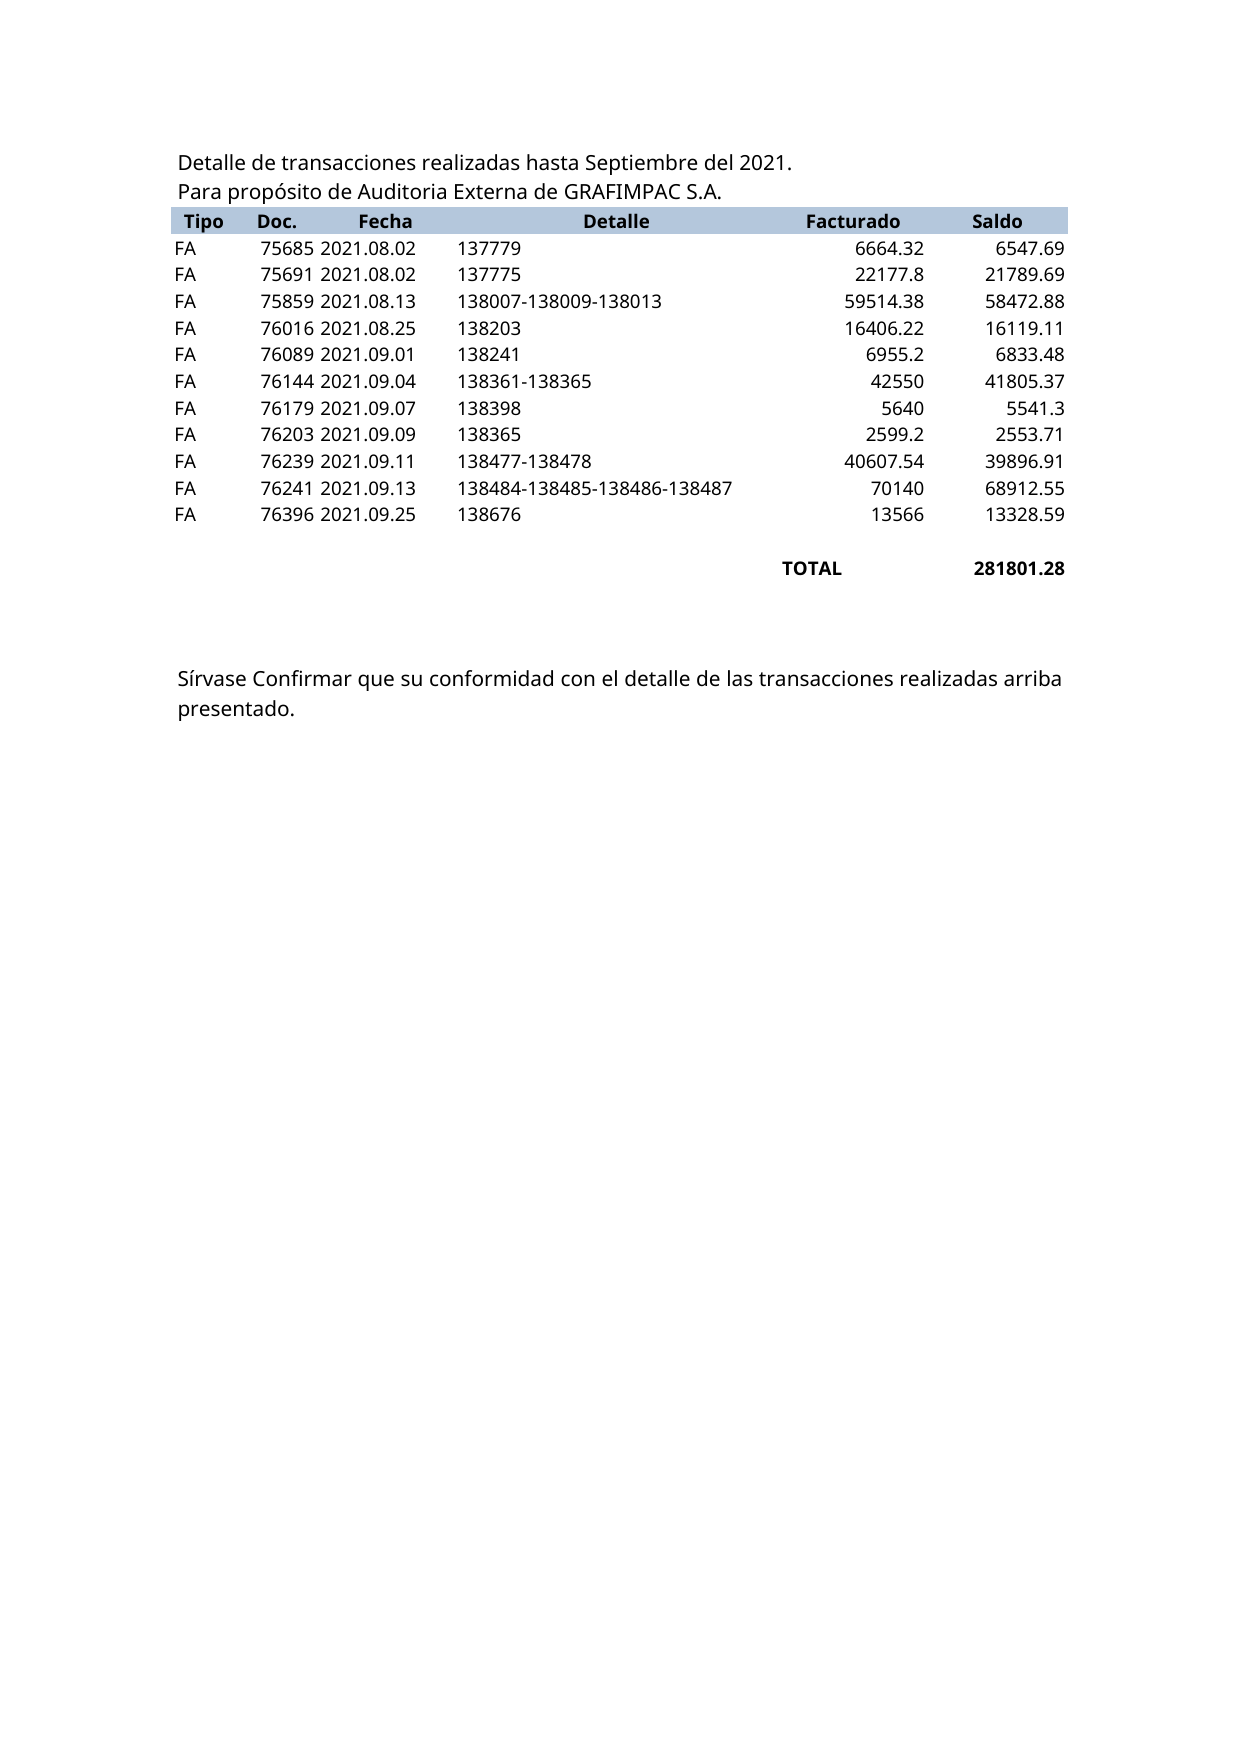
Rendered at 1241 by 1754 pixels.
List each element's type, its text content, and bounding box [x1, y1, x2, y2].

table_cell 40607.54 [779, 447, 927, 474]
table_cell 5541.3 [927, 394, 1068, 421]
table_cell 138477-138478 [454, 447, 779, 474]
table_cell [237, 581, 317, 607]
table_cell FA [171, 367, 237, 394]
table_cell 2021.09.09 [317, 421, 454, 447]
table_cell 6547.69 [927, 234, 1068, 261]
table_cell [779, 527, 927, 554]
table_cell 138203 [454, 314, 779, 341]
table_cell 76089 [237, 341, 317, 367]
table_cell 76241 [237, 474, 317, 501]
table_cell 2021.09.07 [317, 394, 454, 421]
table_header Facturado [779, 207, 927, 234]
table_cell 6833.48 [927, 341, 1068, 367]
table_cell FA [171, 394, 237, 421]
table_cell FA [171, 447, 237, 474]
table_cell 13566 [779, 501, 927, 527]
table_cell [171, 581, 237, 607]
table_cell 2553.71 [927, 421, 1068, 447]
table_cell 281801.28 [927, 554, 1068, 581]
table_cell 76396 [237, 501, 317, 527]
table_cell [317, 527, 454, 554]
table_header Doc. [237, 207, 317, 234]
table_cell [454, 581, 779, 607]
table_cell 2021.09.25 [317, 501, 454, 527]
table_cell [171, 554, 237, 581]
table_cell 2021.09.11 [317, 447, 454, 474]
table_cell 75691 [237, 261, 317, 287]
table_cell [454, 554, 779, 581]
table_cell 76203 [237, 421, 317, 447]
table_cell 16406.22 [779, 314, 927, 341]
table_cell [779, 581, 927, 607]
table_cell FA [171, 341, 237, 367]
table_cell 2021.09.04 [317, 367, 454, 394]
table_cell 6955.2 [779, 341, 927, 367]
table_cell [454, 527, 779, 554]
table_header Detalle [454, 207, 779, 234]
text Para propósito de Auditoria Externa de GRAFIMPAC S.A. [177, 177, 1063, 206]
table_cell 75685 [237, 234, 317, 261]
table_cell 22177.8 [779, 261, 927, 287]
table_cell 21789.69 [927, 261, 1068, 287]
table_cell 13328.59 [927, 501, 1068, 527]
table_cell 76239 [237, 447, 317, 474]
table_cell [927, 581, 1068, 607]
table_cell 39896.91 [927, 447, 1068, 474]
table_cell 2599.2 [779, 421, 927, 447]
table_cell 138007-138009-138013 [454, 287, 779, 314]
table_cell FA [171, 474, 237, 501]
table_cell FA [171, 501, 237, 527]
table_cell 138361-138365 [454, 367, 779, 394]
table_cell 58472.88 [927, 287, 1068, 314]
table_cell 75859 [237, 287, 317, 314]
table_cell 59514.38 [779, 287, 927, 314]
text Sírvase Confirmar que su conformidad con el detalle de las transacciones realizadas arriba presentado. [177, 664, 1063, 722]
table_cell FA [171, 261, 237, 287]
table_cell 42550 [779, 367, 927, 394]
table_header Tipo [171, 207, 237, 234]
table_cell 138241 [454, 341, 779, 367]
table_cell 2021.08.02 [317, 234, 454, 261]
table_cell 68912.55 [927, 474, 1068, 501]
table_cell 76144 [237, 367, 317, 394]
table_cell [317, 554, 454, 581]
text Detalle de transacciones realizadas hasta Septiembre del 2021. [177, 148, 1063, 176]
table_cell 70140 [779, 474, 927, 501]
table_cell 138365 [454, 421, 779, 447]
table_cell 2021.08.25 [317, 314, 454, 341]
table_cell 137775 [454, 261, 779, 287]
table_cell FA [171, 234, 237, 261]
table_cell 137779 [454, 234, 779, 261]
table_cell 2021.08.13 [317, 287, 454, 314]
table_cell [317, 581, 454, 607]
table_cell 2021.09.01 [317, 341, 454, 367]
table_cell 6664.32 [779, 234, 927, 261]
table_cell 138484-138485-138486-138487 [454, 474, 779, 501]
table_cell 2021.09.13 [317, 474, 454, 501]
table_cell 138398 [454, 394, 779, 421]
table_cell [237, 527, 317, 554]
table_cell 76179 [237, 394, 317, 421]
table_cell 76016 [237, 314, 317, 341]
table_header Saldo [927, 207, 1068, 234]
table_cell TOTAL [779, 554, 927, 581]
table_cell [237, 554, 317, 581]
table_cell [927, 527, 1068, 554]
table_header Fecha [317, 207, 454, 234]
table_cell 5640 [779, 394, 927, 421]
table_cell FA [171, 287, 237, 314]
table_cell [171, 527, 237, 554]
table_cell FA [171, 314, 237, 341]
table_cell 2021.08.02 [317, 261, 454, 287]
table_cell 138676 [454, 501, 779, 527]
table_cell 16119.11 [927, 314, 1068, 341]
table_cell FA [171, 421, 237, 447]
table_cell 41805.37 [927, 367, 1068, 394]
